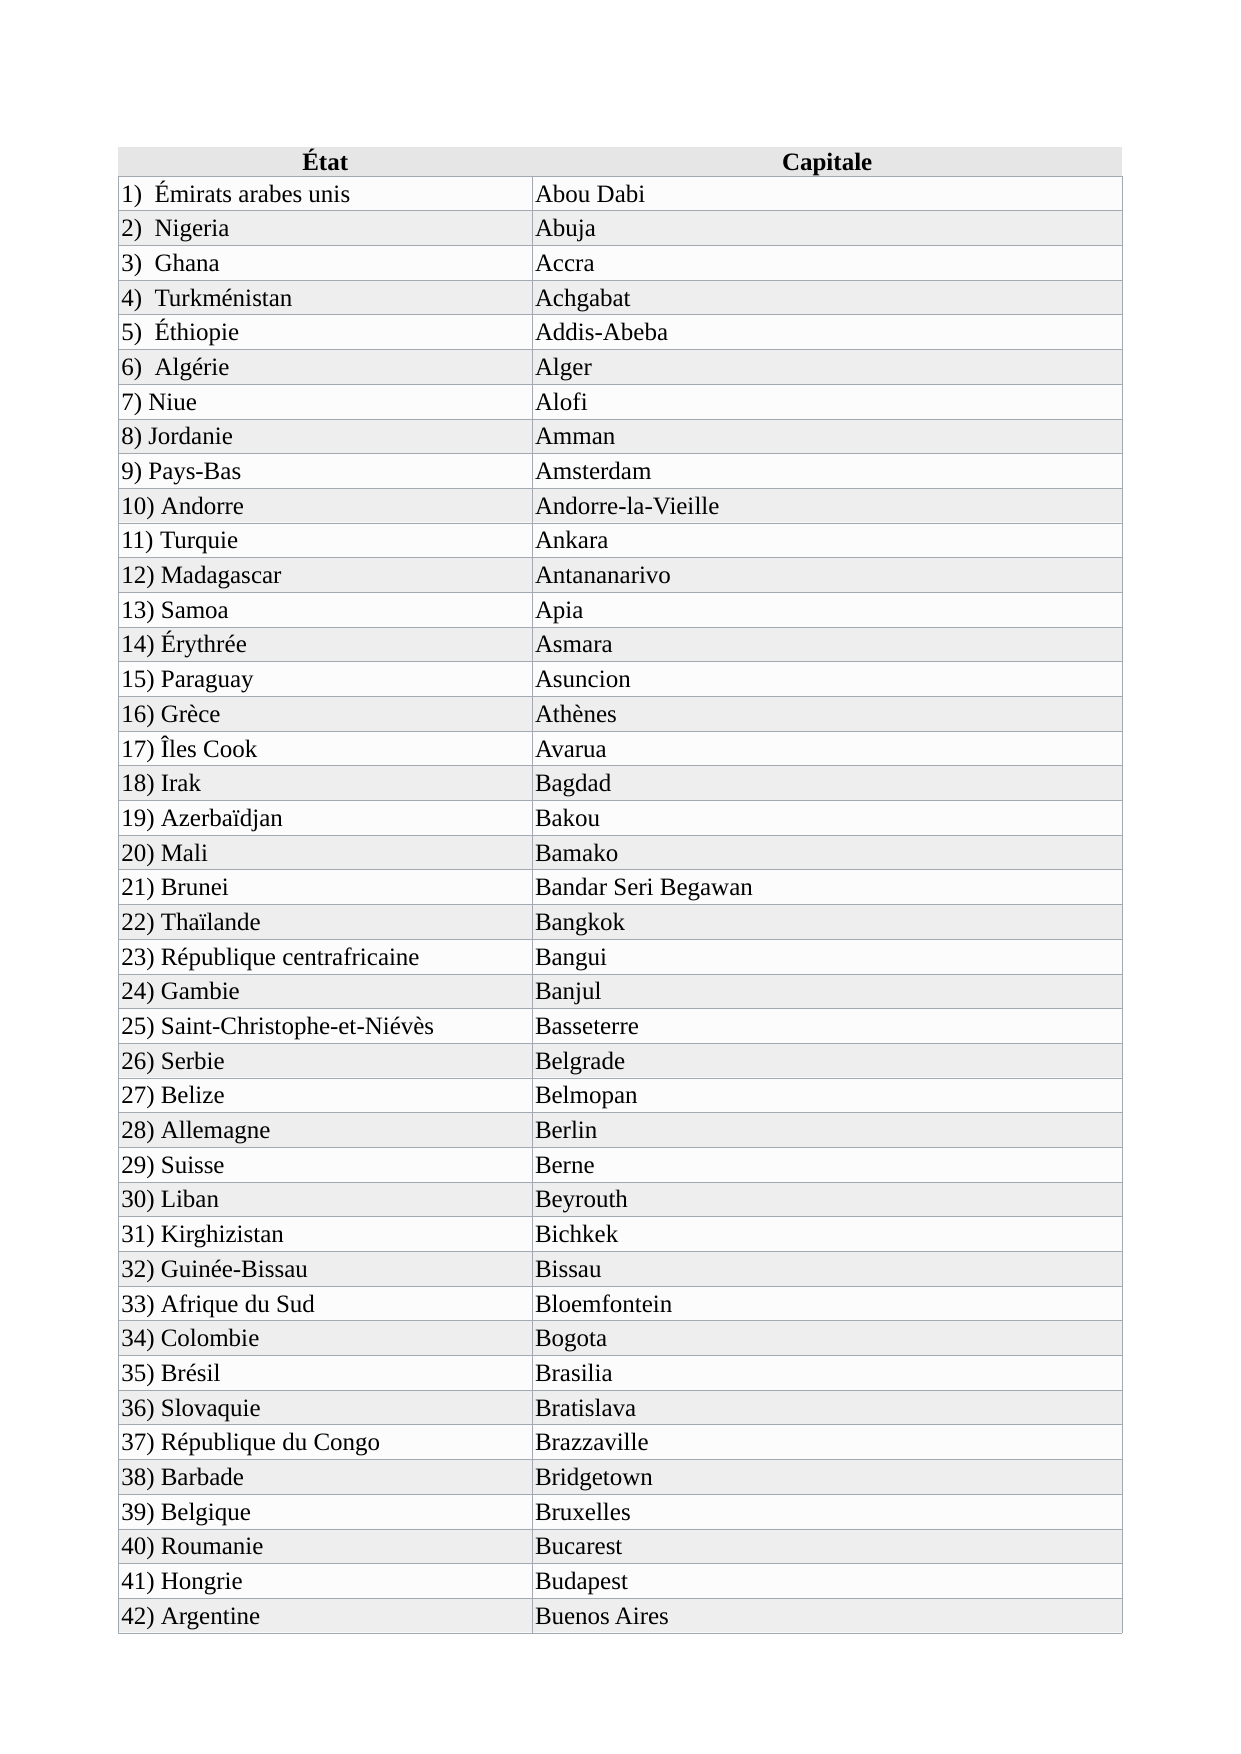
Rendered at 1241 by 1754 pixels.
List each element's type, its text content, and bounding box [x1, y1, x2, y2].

table_cell 17) Îles Cook [119, 732, 532, 765]
table_cell 2) Nigeria [119, 211, 532, 245]
table_cell Brazzaville [533, 1425, 1122, 1459]
table_cell 20) Mali [119, 836, 532, 869]
table_cell Abou Dabi [533, 177, 1122, 210]
table_cell Athènes [533, 697, 1122, 731]
table_cell Brasilia [533, 1356, 1122, 1390]
table_cell 12) Madagascar [119, 558, 532, 592]
table_cell 38) Barbade [119, 1460, 532, 1494]
table_cell 32) Guinée-Bissau [119, 1252, 532, 1286]
table_cell 24) Gambie [119, 975, 532, 1008]
table_cell Ankara [533, 524, 1122, 557]
table_cell Bruxelles [533, 1495, 1122, 1528]
table_cell 41) Hongrie [119, 1564, 532, 1598]
table_cell 16) Grèce [119, 697, 532, 731]
table_cell 21) Brunei [119, 870, 532, 904]
table_cell 15) Paraguay [119, 662, 532, 696]
table_cell Budapest [533, 1564, 1122, 1598]
table_cell 37) République du Congo [119, 1425, 532, 1459]
table_cell Basseterre [533, 1009, 1122, 1043]
table_cell Accra [533, 246, 1122, 280]
table_cell Bissau [533, 1252, 1122, 1286]
table_cell 29) Suisse [119, 1148, 532, 1182]
table_cell Bamako [533, 836, 1122, 869]
table_cell 34) Colombie [119, 1321, 532, 1355]
table_cell Bogota [533, 1321, 1122, 1355]
table_cell Asmara [533, 628, 1122, 661]
table_cell Berlin [533, 1113, 1122, 1147]
table_cell 13) Samoa [119, 593, 532, 627]
table_cell Banjul [533, 975, 1122, 1008]
table_cell Andorre-la-Vieille [533, 489, 1122, 522]
table_cell Bangui [533, 940, 1122, 973]
table_cell 40) Roumanie [119, 1530, 532, 1563]
table_cell Bandar Seri Begawan [533, 870, 1122, 904]
table_cell 25) Saint-Christophe-et-Niévès [119, 1009, 532, 1043]
table_cell 18) Irak [119, 766, 532, 800]
table_cell Belmopan [533, 1079, 1122, 1112]
table_cell 35) Brésil [119, 1356, 532, 1390]
table_cell Bucarest [533, 1530, 1122, 1563]
table_cell 8) Jordanie [119, 420, 532, 453]
table_cell 31) Kirghizistan [119, 1217, 532, 1251]
table_cell 19) Azerbaïdjan [119, 801, 532, 835]
table_cell Alofi [533, 385, 1122, 418]
table_cell Bakou [533, 801, 1122, 835]
table_cell Achgabat [533, 281, 1122, 314]
table_cell 4) Turkménistan [119, 281, 532, 314]
table_cell Buenos Aires [533, 1599, 1122, 1632]
table_cell Bratislava [533, 1391, 1122, 1424]
table_cell 27) Belize [119, 1079, 532, 1112]
table_cell Belgrade [533, 1044, 1122, 1077]
table_cell 1) Émirats arabes unis [119, 177, 532, 210]
table_cell Abuja [533, 211, 1122, 245]
table_cell Antananarivo [533, 558, 1122, 592]
table_cell Apia [533, 593, 1122, 627]
table_cell Bichkek [533, 1217, 1122, 1251]
table_cell 6) Algérie [119, 350, 532, 384]
table_cell Bangkok [533, 905, 1122, 939]
table_header Capitale [532, 147, 1122, 176]
table_cell 9) Pays-Bas [119, 454, 532, 488]
table_cell 23) République centrafricaine [119, 940, 532, 973]
table_cell Amsterdam [533, 454, 1122, 488]
table_cell 39) Belgique [119, 1495, 532, 1528]
table_cell Bagdad [533, 766, 1122, 800]
table_cell 7) Niue [119, 385, 532, 418]
table_cell 22) Thaïlande [119, 905, 532, 939]
table_cell Bridgetown [533, 1460, 1122, 1494]
table_cell Asuncion [533, 662, 1122, 696]
table_cell Amman [533, 420, 1122, 453]
table_cell 42) Argentine [119, 1599, 532, 1632]
table_cell 33) Afrique du Sud [119, 1287, 532, 1320]
table_cell 11) Turquie [119, 524, 532, 557]
table_cell 30) Liban [119, 1183, 532, 1216]
table_cell 26) Serbie [119, 1044, 532, 1077]
table_cell 3) Ghana [119, 246, 532, 280]
table_cell 28) Allemagne [119, 1113, 532, 1147]
table_cell Addis-Abeba [533, 315, 1122, 349]
table_cell 36) Slovaquie [119, 1391, 532, 1424]
table_cell 14) Érythrée [119, 628, 532, 661]
table_cell 10) Andorre [119, 489, 532, 522]
table_cell Bloemfontein [533, 1287, 1122, 1320]
table_cell Beyrouth [533, 1183, 1122, 1216]
table_cell 5) Éthiopie [119, 315, 532, 349]
table_header État [118, 147, 532, 176]
table_cell Alger [533, 350, 1122, 384]
table_cell Avarua [533, 732, 1122, 765]
table_cell Berne [533, 1148, 1122, 1182]
